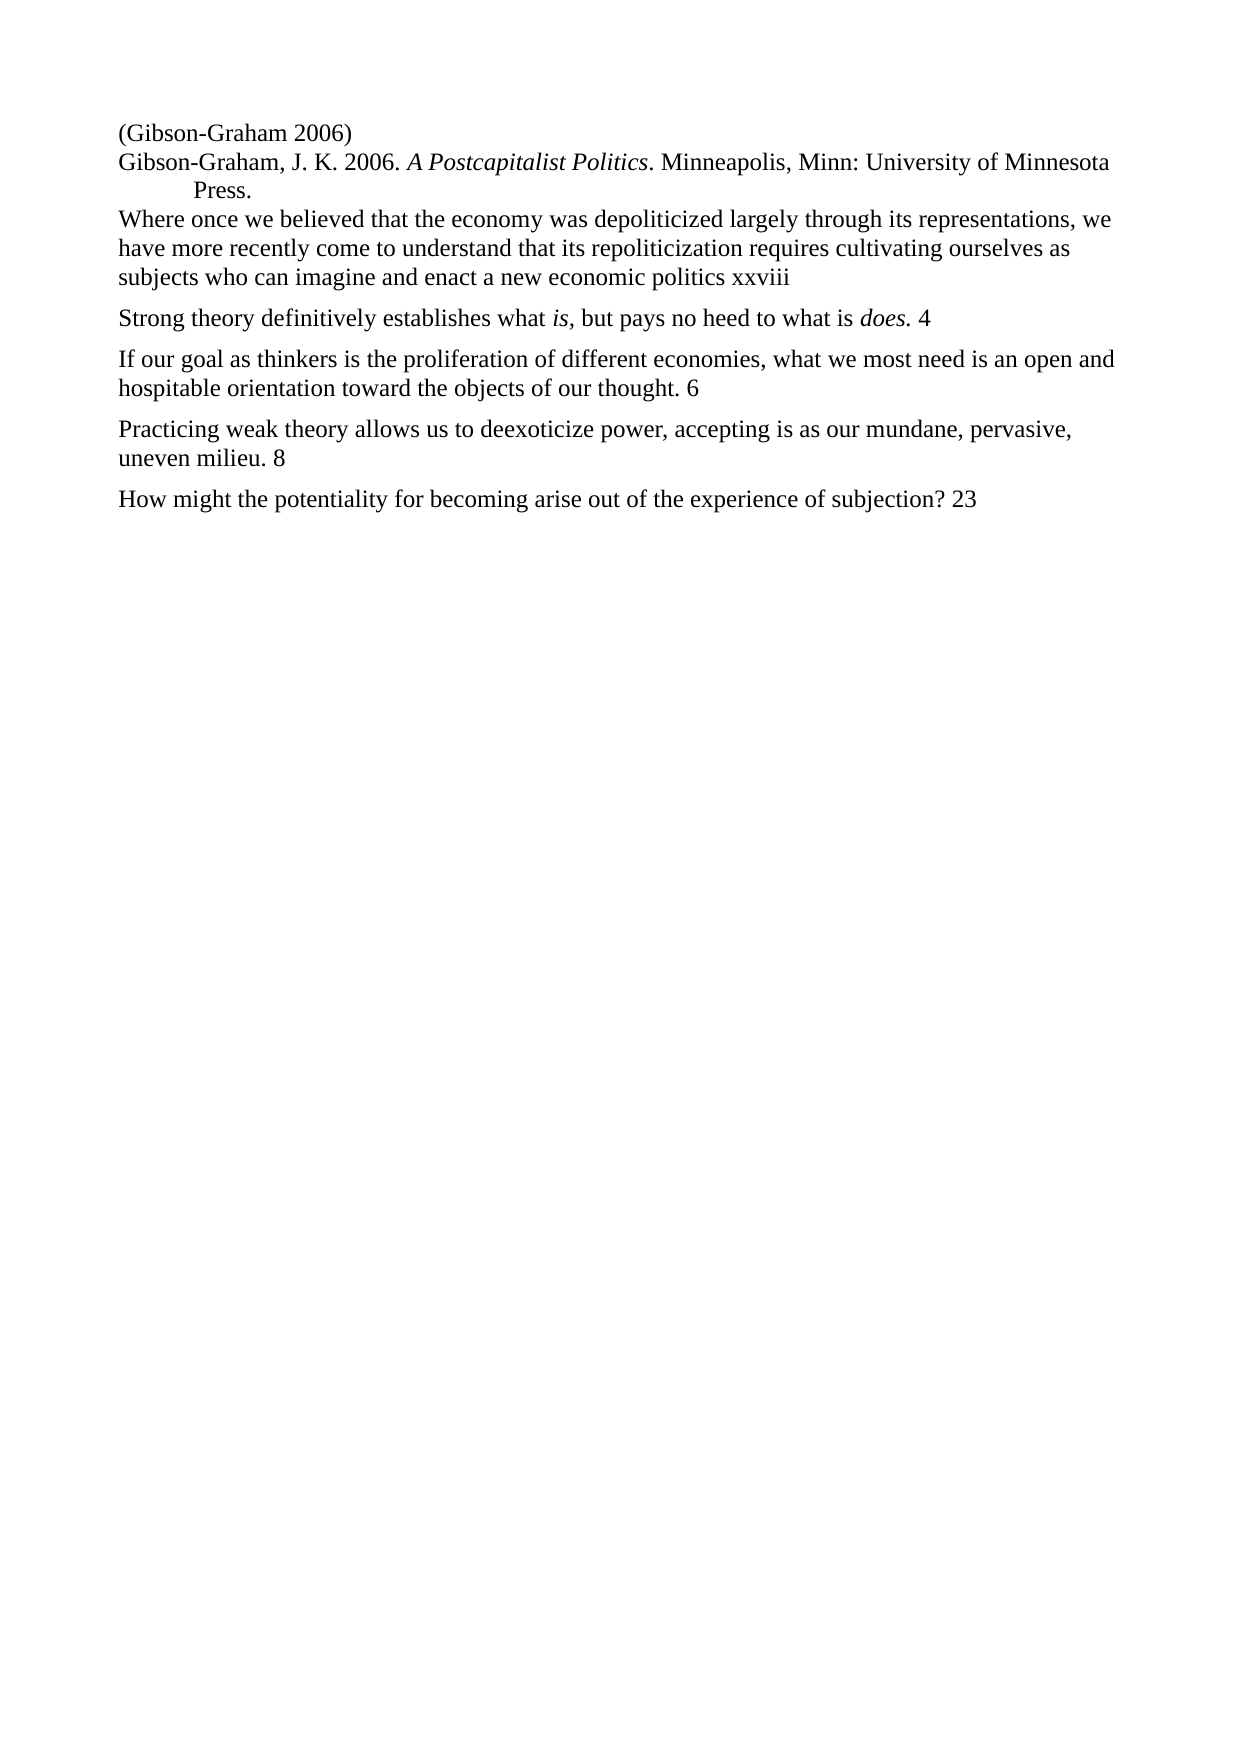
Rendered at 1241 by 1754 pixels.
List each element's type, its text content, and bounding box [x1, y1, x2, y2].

text Strong theory definitively establishes what is, but pays no heed to what is does. 4 [118, 303, 1122, 332]
text (Gibson-Graham 2006) [118, 118, 1122, 147]
text Practicing weak theory allows us to deexoticize power, accepting is as our mundane, pervasive, uneven milieu. 8 [118, 414, 1122, 472]
text Gibson-Graham, J. K. 2006. A Postcapitalist Politics. Minneapolis, Minn: University of Minnesota Press. [118, 147, 1122, 204]
text If our goal as thinkers is the proliferation of different economies, what we most need is an open and hospitable orientation toward the objects of our thought. 6 [118, 344, 1122, 402]
text How might the potentiality for becoming arise out of the experience of subjection? 23 [118, 484, 1122, 513]
text Where once we believed that the economy was depoliticized largely through its representations, we have more recently come to understand that its repoliticization requires cultivating ourselves as subjects who can imagine and enact a new economic politics xxviii [118, 204, 1122, 291]
